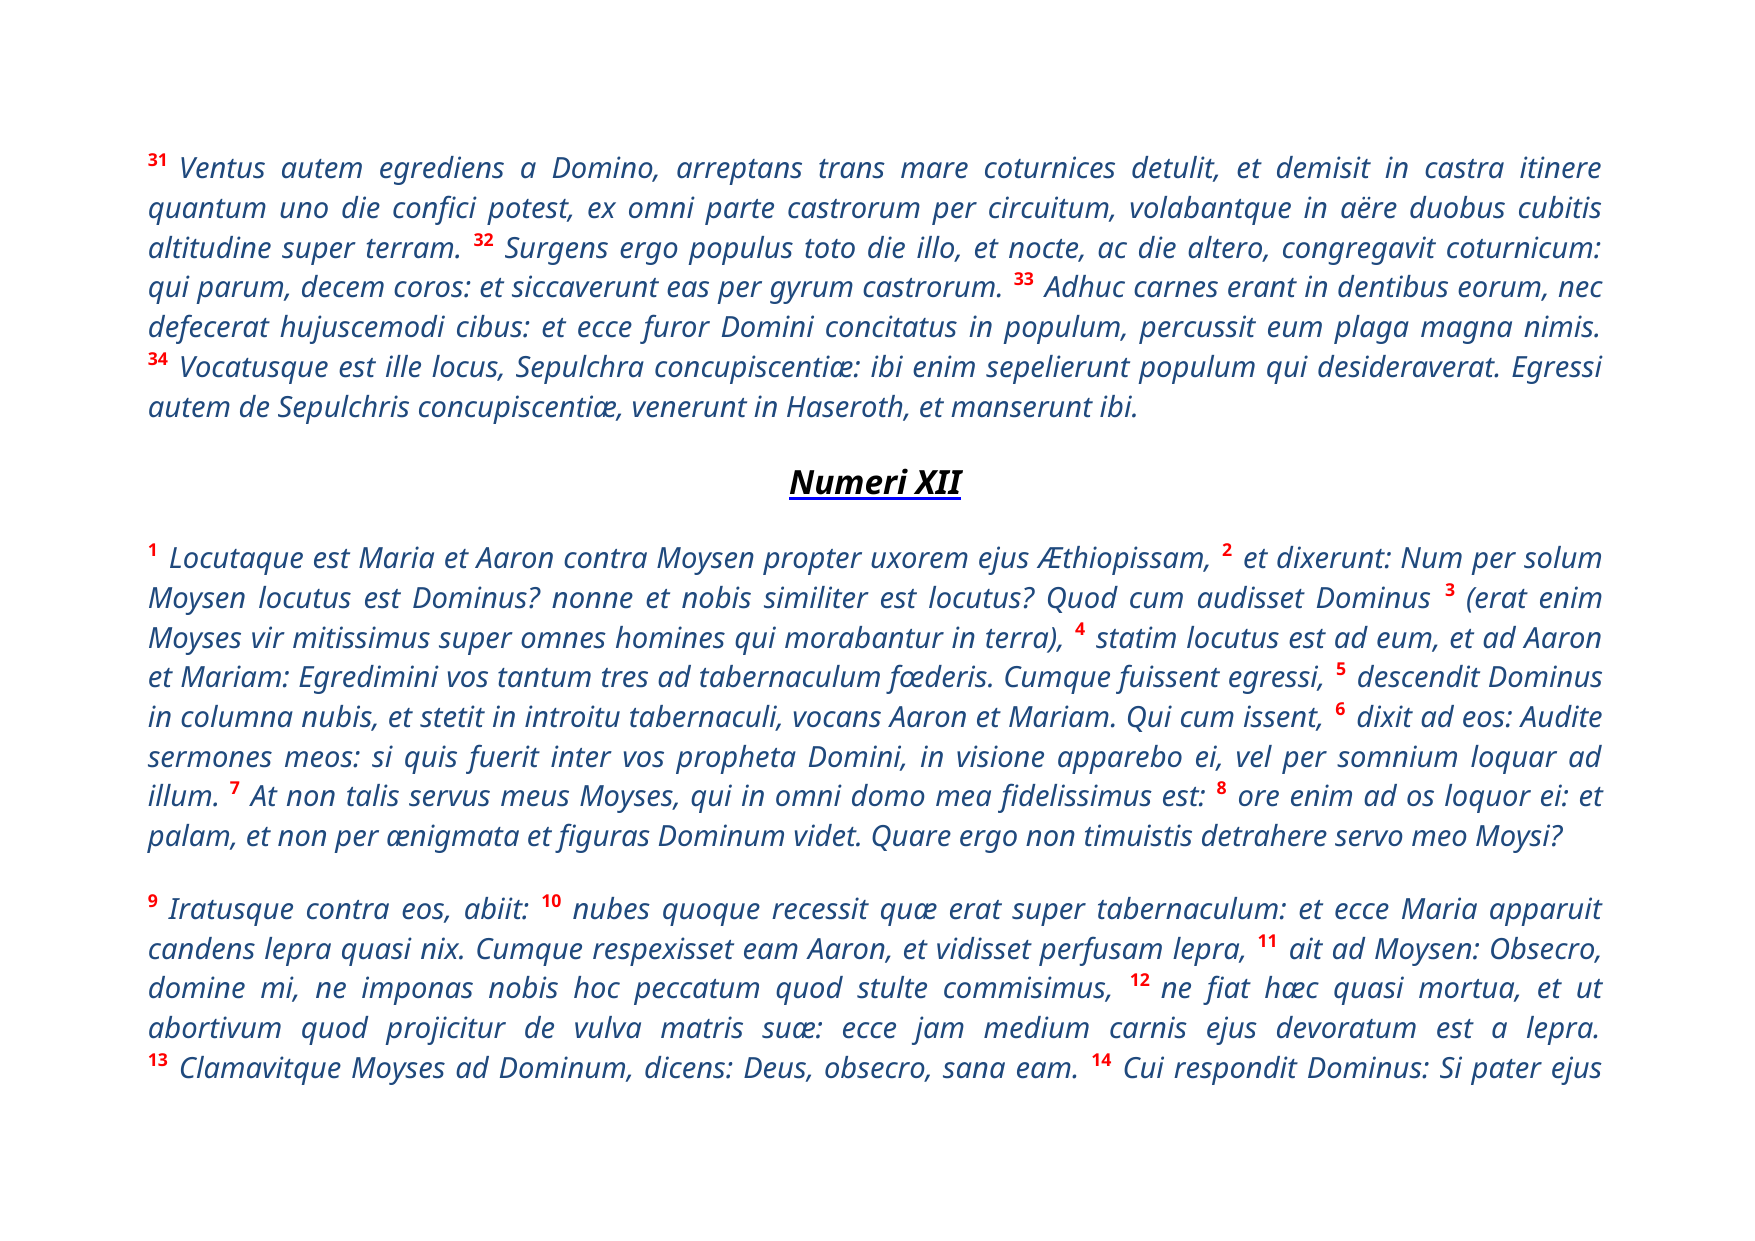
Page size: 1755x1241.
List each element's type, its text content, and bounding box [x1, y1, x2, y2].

text 31 Ventus autem egrediens a Domino, arreptans trans mare coturnices detulit, et demisit in castra itinere quantum uno die confici potest, ex omni parte castrorum per circuitum, volabantque in aëre duobus cubitis altitudine super terram. 32 Surgens ergo populus toto die illo, et nocte, ac die altero, congregavit coturnicum: qui parum, decem coros: et siccaverunt eas per gyrum castrorum. 33 Adhuc carnes erant in dentibus eorum, nec defecerat hujuscemodi cibus: et ecce furor Domini concitatus in populum, percussit eum plaga magna nimis. 34 Vocatusque est ille locus, Sepulchra concupiscentiæ: ibi enim sepelierunt populum qui desideraverat. Egressi autem de Sepulchris concupiscentiæ, venerunt in Haseroth, et manserunt ibi. [148, 148, 1606, 426]
text 9 Iratusque contra eos, abiit: 10 nubes quoque recessit quæ erat super tabernaculum: et ecce Maria apparuit candens lepra quasi nix. Cumque respexisset eam Aaron, et vidisset perfusam lepra, 11 ait ad Moysen: Obsecro, domine mi, ne imponas nobis hoc peccatum quod stulte commisimus, 12 ne fiat hæc quasi mortua, et ut abortivum quod projicitur de vulva matris suæ: ecce jam medium carnis ejus devoratum est a lepra. 13 Clamavitque Moyses ad Dominum, dicens: Deus, obsecro, sana eam. 14 Cui respondit Dominus: Si pater ejus [148, 888, 1606, 1087]
text Numeri XII [148, 459, 1606, 504]
text 1 Locutaque est Maria et Aaron contra Moysen propter uxorem ejus Æthiopissam, 2 et dixerunt: Num per solum Moysen locutus est Dominus? nonne et nobis similiter est locutus? Quod cum audisset Dominus 3 (erat enim Moyses vir mitissimus super omnes homines qui morabantur in terra), 4 statim locutus est ad eum, et ad Aaron et Mariam: Egredimini vos tantum tres ad tabernaculum fœderis. Cumque fuissent egressi, 5 descendit Dominus in columna nubis, et stetit in introitu tabernaculi, vocans Aaron et Mariam. Qui cum issent, 6 dixit ad eos: Audite sermones meos: si quis fuerit inter vos propheta Domini, in visione apparebo ei, vel per somnium loquar ad illum. 7 At non talis servus meus Moyses, qui in omni domo mea fidelissimus est: 8 ore enim ad os loquor ei: et palam, et non per ænigmata et figuras Dominum videt. Quare ergo non timuistis detrahere servo meo Moysi? [148, 538, 1606, 855]
